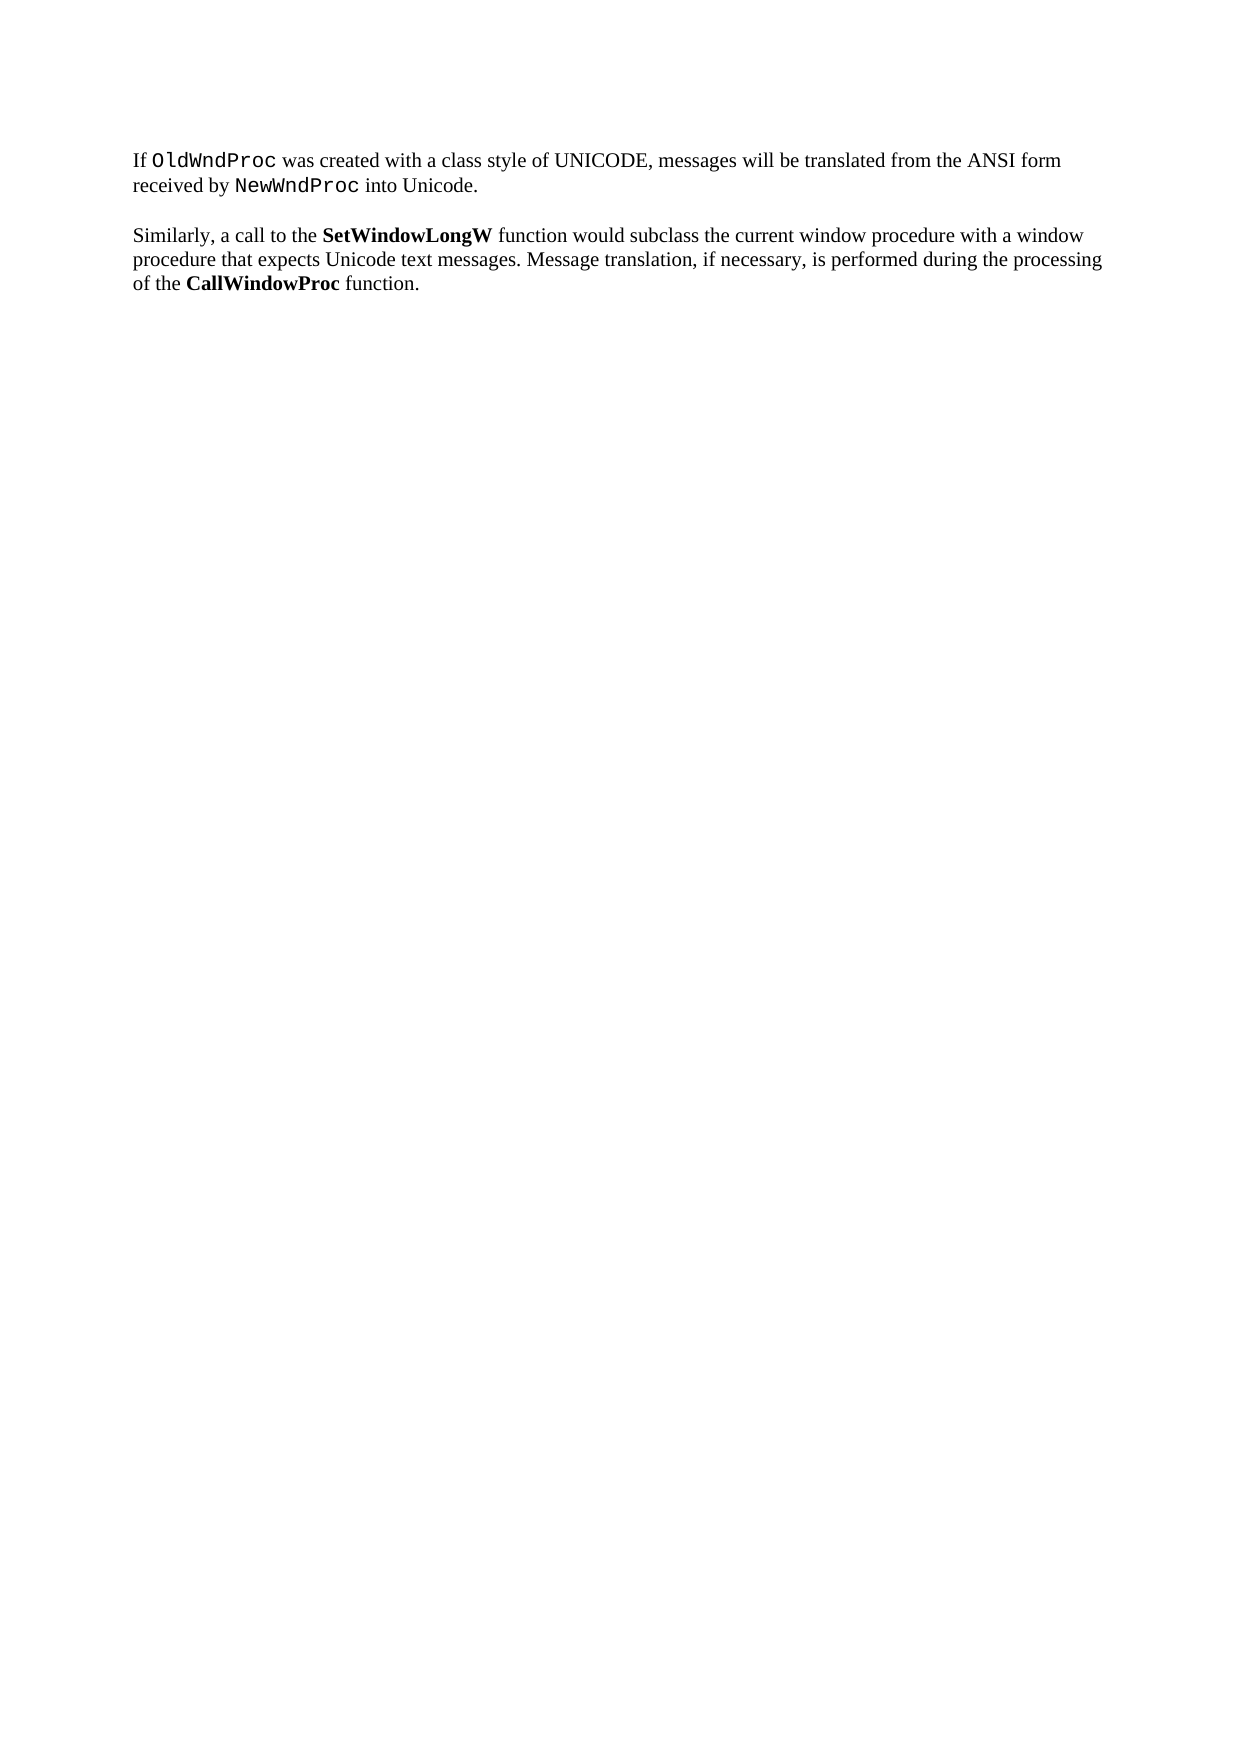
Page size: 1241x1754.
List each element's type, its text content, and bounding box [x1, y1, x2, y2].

text Similarly, a call to the SetWindowLongW function would subclass the current window procedure with a window procedure that expects Unicode text messages. Message translation, if necessary, is performed during the processing of the CallWindowProc function. [133, 223, 1107, 295]
text If OldWndProc was created with a class style of UNICODE, messages will be translated from the ANSI form received by NewWndProc into Unicode. [133, 148, 1107, 199]
